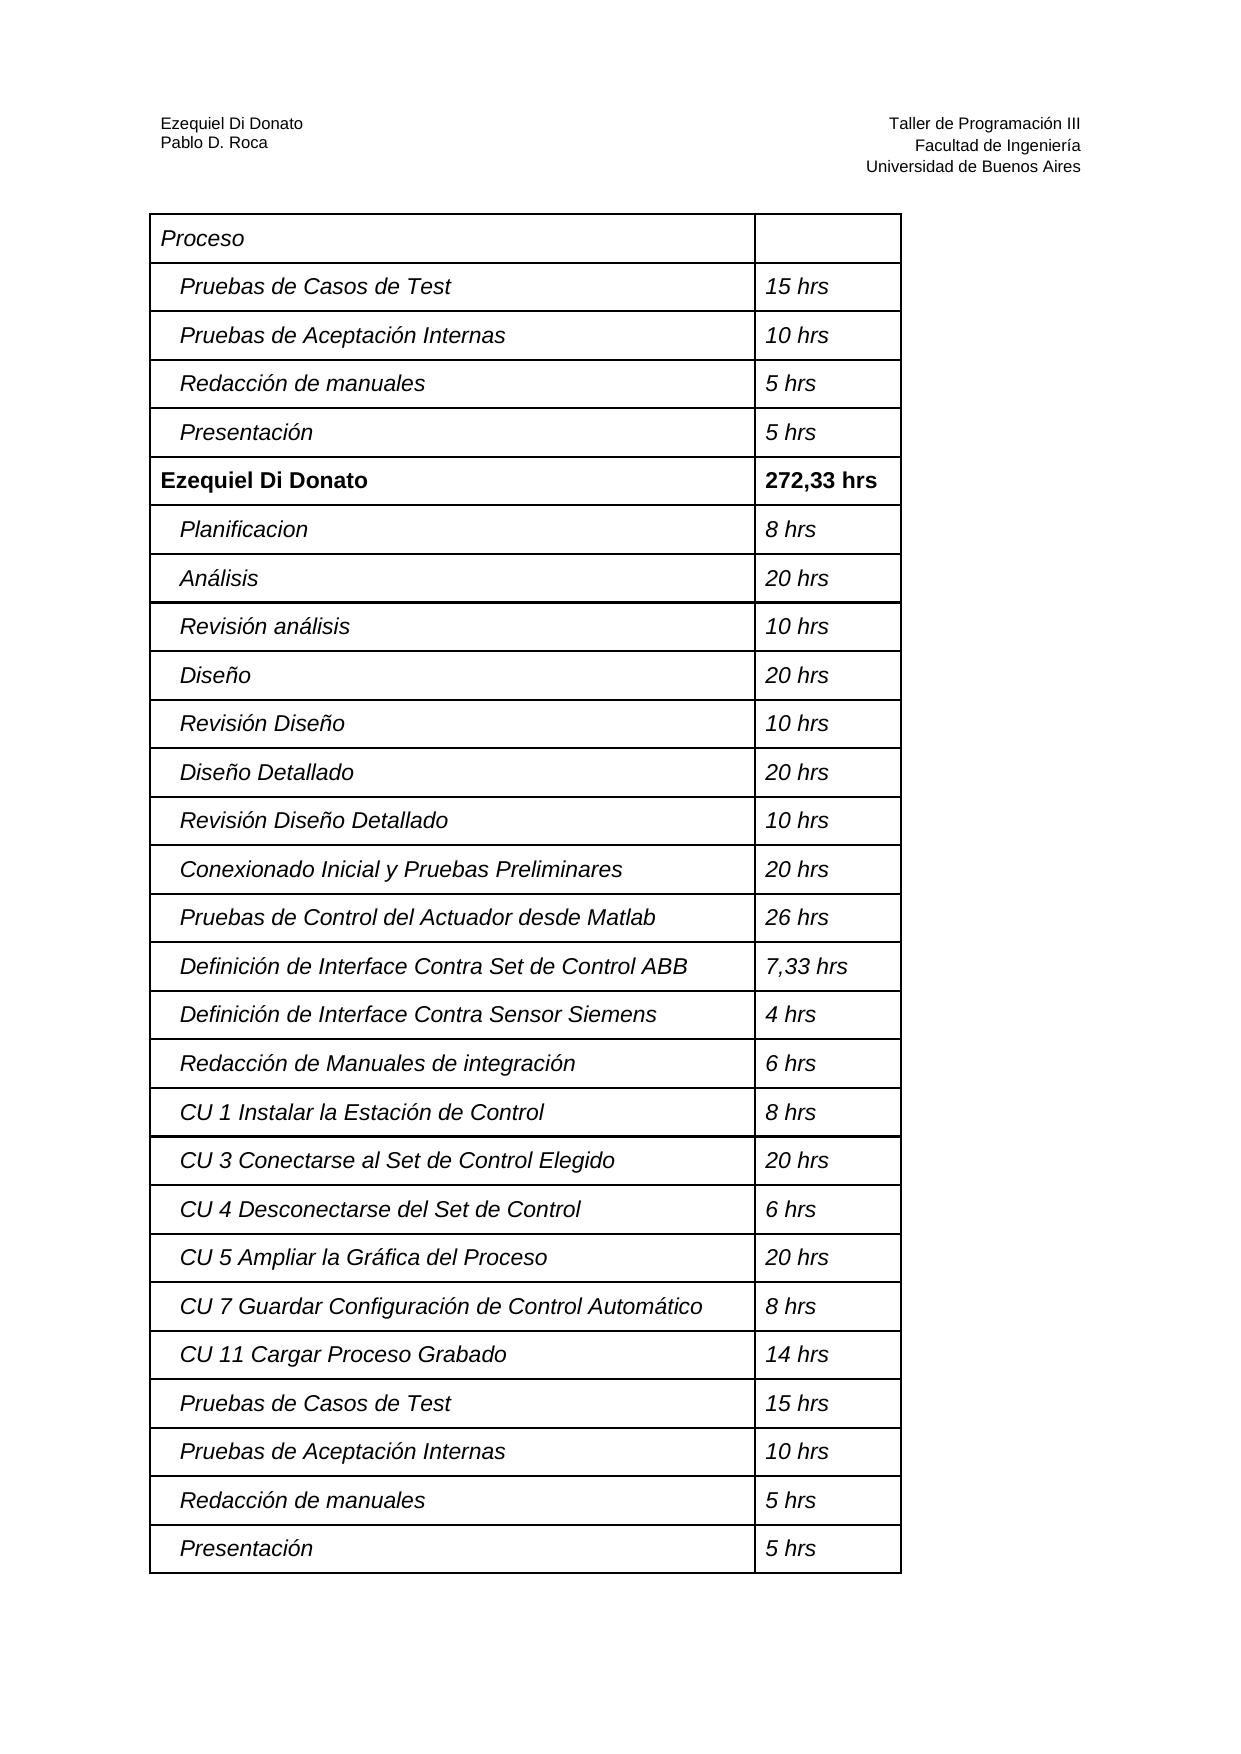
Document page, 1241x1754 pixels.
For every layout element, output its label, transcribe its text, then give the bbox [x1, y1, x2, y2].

table_cell Análisis [151, 555, 754, 601]
table_cell Conexionado Inicial y Pruebas Preliminares [151, 846, 754, 893]
table_cell Diseño Detallado [151, 749, 754, 796]
table_cell 10 hrs [756, 701, 900, 747]
table_cell Proceso [151, 215, 754, 262]
table_cell Revisión Diseño [151, 701, 754, 747]
table_cell 8 hrs [756, 1283, 900, 1329]
table_cell 10 hrs [756, 798, 900, 844]
table_cell CU 3 Conectarse al Set de Control Elegido [151, 1138, 754, 1184]
table_cell Pruebas de Aceptación Internas [151, 312, 754, 359]
table_cell 5 hrs [756, 361, 900, 407]
table_cell 4 hrs [756, 992, 900, 1038]
table_cell 20 hrs [756, 652, 900, 698]
table_cell Redacción de Manuales de integración [151, 1040, 754, 1087]
table_cell Revisión Diseño Detallado [151, 798, 754, 844]
table_cell 15 hrs [756, 1380, 900, 1427]
table_cell Diseño [151, 652, 754, 698]
table_cell Planificacion [151, 506, 754, 553]
table_cell CU 4 Desconectarse del Set de Control [151, 1186, 754, 1232]
table_cell 15 hrs [756, 264, 900, 310]
table_cell 5 hrs [756, 409, 900, 456]
table_cell Pruebas de Casos de Test [151, 264, 754, 310]
table_cell 6 hrs [756, 1040, 900, 1087]
table_cell Presentación [151, 409, 754, 456]
table_cell 5 hrs [756, 1477, 900, 1524]
table_cell Pruebas de Casos de Test [151, 1380, 754, 1427]
table_cell Redacción de manuales [151, 361, 754, 407]
table_cell Redacción de manuales [151, 1477, 754, 1524]
table_cell CU 7 Guardar Configuración de Control Automático [151, 1283, 754, 1329]
table_cell Ezequiel Di Donato [151, 458, 754, 504]
table_cell 14 hrs [756, 1332, 900, 1378]
table_cell CU 1 Instalar la Estación de Control [151, 1089, 754, 1135]
table_cell Pruebas de Control del Actuador desde Matlab [151, 895, 754, 941]
table_cell 20 hrs [756, 1138, 900, 1184]
table_cell 20 hrs [756, 1235, 900, 1281]
table_cell Presentación [151, 1526, 754, 1572]
table_cell [756, 215, 900, 262]
table_cell 20 hrs [756, 555, 900, 601]
table_cell 272,33 hrs [756, 458, 900, 504]
table_cell 8 hrs [756, 1089, 900, 1135]
table_cell 20 hrs [756, 846, 900, 893]
table_cell CU 11 Cargar Proceso Grabado [151, 1332, 754, 1378]
table_cell 7,33 hrs [756, 943, 900, 990]
table_cell 10 hrs [756, 604, 900, 650]
table_cell 8 hrs [756, 506, 900, 553]
table_cell 6 hrs [756, 1186, 900, 1232]
table_cell 20 hrs [756, 749, 900, 796]
table_cell Definición de Interface Contra Set de Control ABB [151, 943, 754, 990]
table_cell Definición de Interface Contra Sensor Siemens [151, 992, 754, 1038]
table_cell 26 hrs [756, 895, 900, 941]
table_cell 10 hrs [756, 1429, 900, 1475]
table_cell 10 hrs [756, 312, 900, 359]
table_cell 5 hrs [756, 1526, 900, 1572]
table_cell Revisión análisis [151, 604, 754, 650]
table_cell CU 5 Ampliar la Gráfica del Proceso [151, 1235, 754, 1281]
table_cell Pruebas de Aceptación Internas [151, 1429, 754, 1475]
